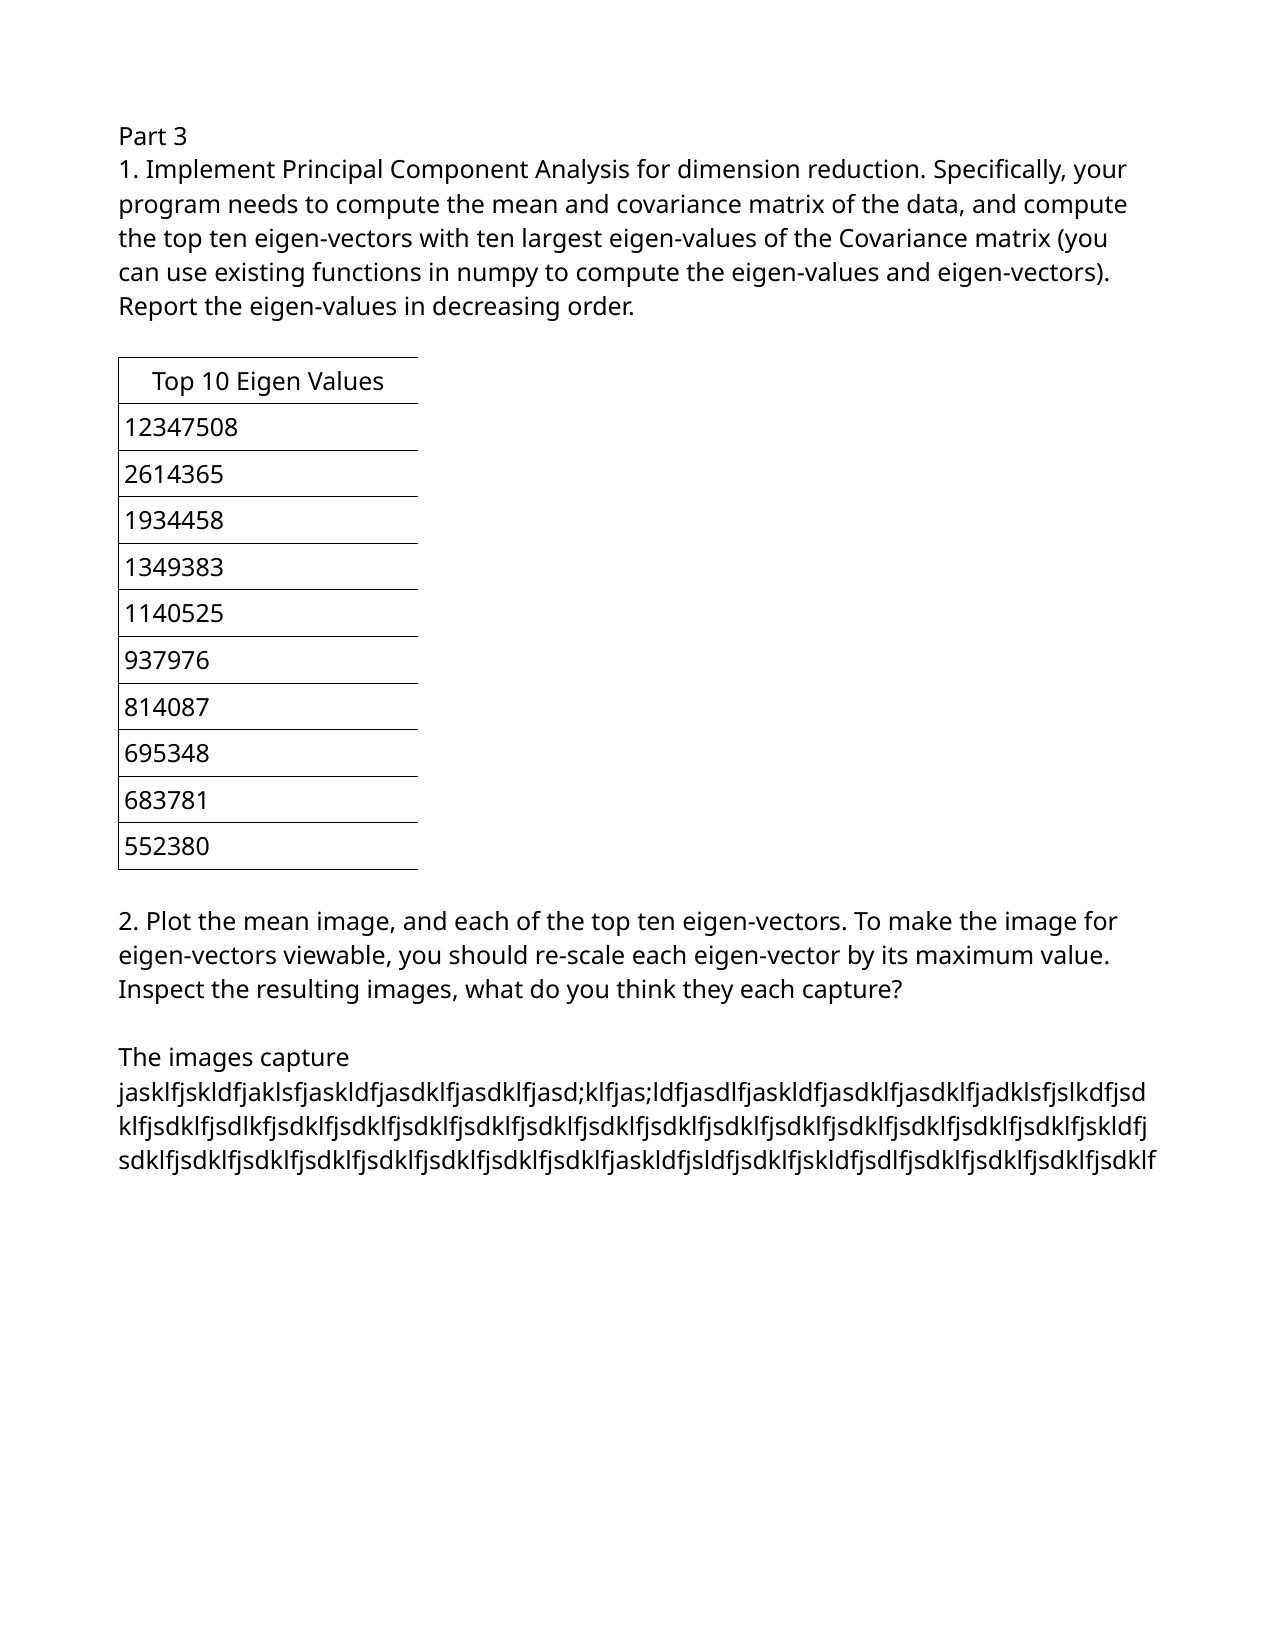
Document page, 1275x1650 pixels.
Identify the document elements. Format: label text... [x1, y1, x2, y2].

text The images capture jasklfjskldfjaklsfjaskldfjasdklfjasdklfjasd;klfjas;ldfjasdlfjaskldfjasdklfjasdklfjadklsfjslkdfjsdklfjsdklfjsdlkfjsdklfjsdklfjsdklfjsdklfjsdklfjsdklfjsdklfjsdklfjsdklfjsdklfjsdklfjsdklfjsdklfjskldfjsdklfjsdklfjsdklfjsdklfjsdklfjsdklfjsdklfjsdklfjaskldfjsldfjsdklfjskldfjsdlfjsdklfjsdklfjsdklfjsdklf [118, 1040, 1157, 1176]
text 2. Plot the mean image, and each of the top ten eigen-vectors. To make the image for eigen-vectors viewable, you should re-scale each eigen-vector by its maximum value. Inspect the resulting images, what do you think they each capture? [118, 904, 1157, 1006]
table_cell 683781 [119, 777, 418, 822]
table_cell 2614365 [119, 451, 418, 496]
table_cell 695348 [119, 730, 418, 776]
table_cell 1349383 [119, 544, 418, 589]
table_cell 12347508 [119, 404, 418, 450]
table_cell 814087 [119, 684, 418, 729]
text 1. Implement Principal Component Analysis for dimension reduction. Specifically, your program needs to compute the mean and covariance matrix of the data, and compute the top ten eigen-vectors with ten largest eigen-values of the Covariance matrix (you can use existing functions in numpy to compute the eigen-values and eigen-vectors). Report the eigen-values in decreasing order. [118, 152, 1157, 322]
table_cell 552380 [119, 823, 418, 869]
text Part 3 [118, 118, 1157, 152]
table_cell 1934458 [119, 497, 418, 543]
table_cell 937976 [119, 637, 418, 682]
table_cell 1140525 [119, 590, 418, 636]
table_header Top 10 Eigen Values [119, 358, 418, 403]
